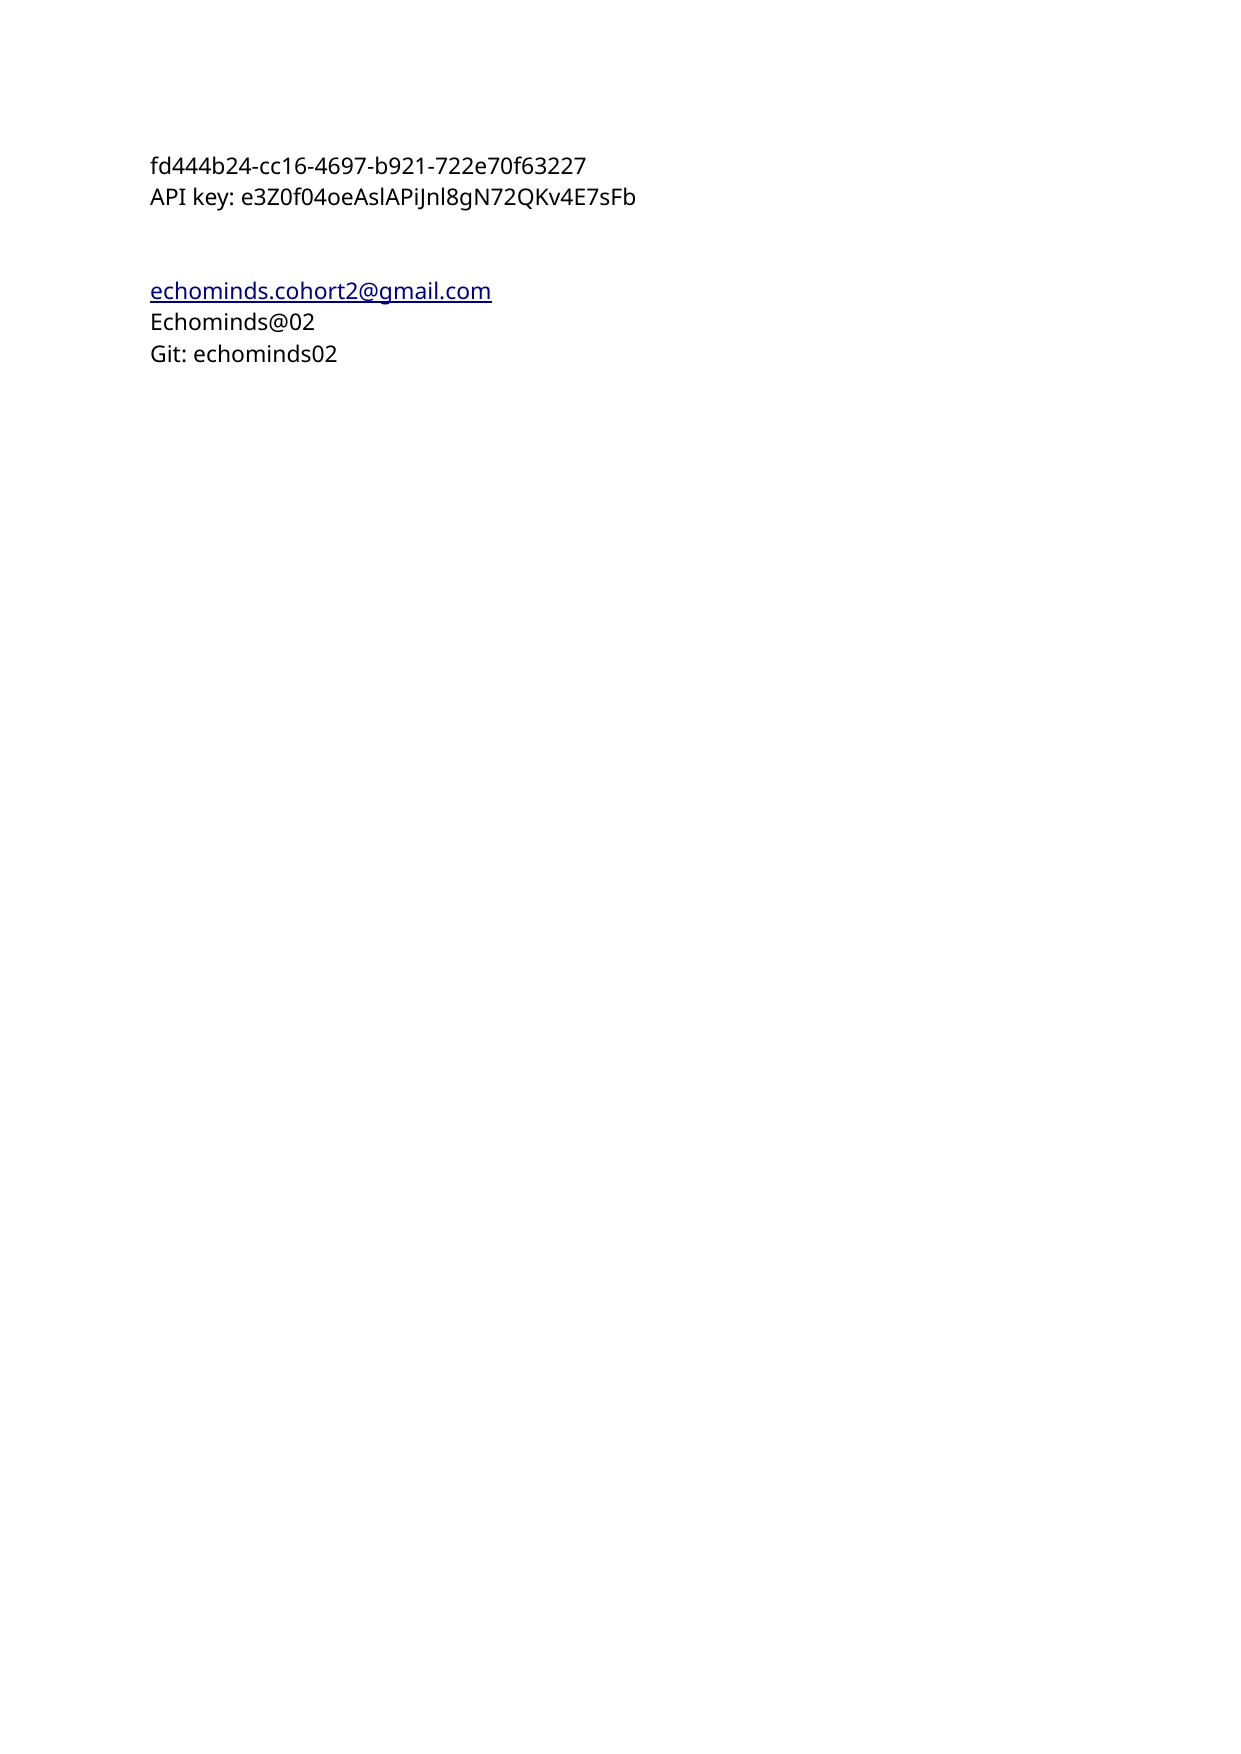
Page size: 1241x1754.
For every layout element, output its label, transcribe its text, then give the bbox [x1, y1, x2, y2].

text API key: e3Z0f04oeAslAPiJnl8gN72QKv4E7sFb [150, 181, 1090, 212]
text echominds.cohort2@gmail.com Echominds@02 Git: echominds02 [150, 275, 1090, 369]
text fd444b24-cc16-4697-b921-722e70f63227 [150, 150, 1090, 181]
